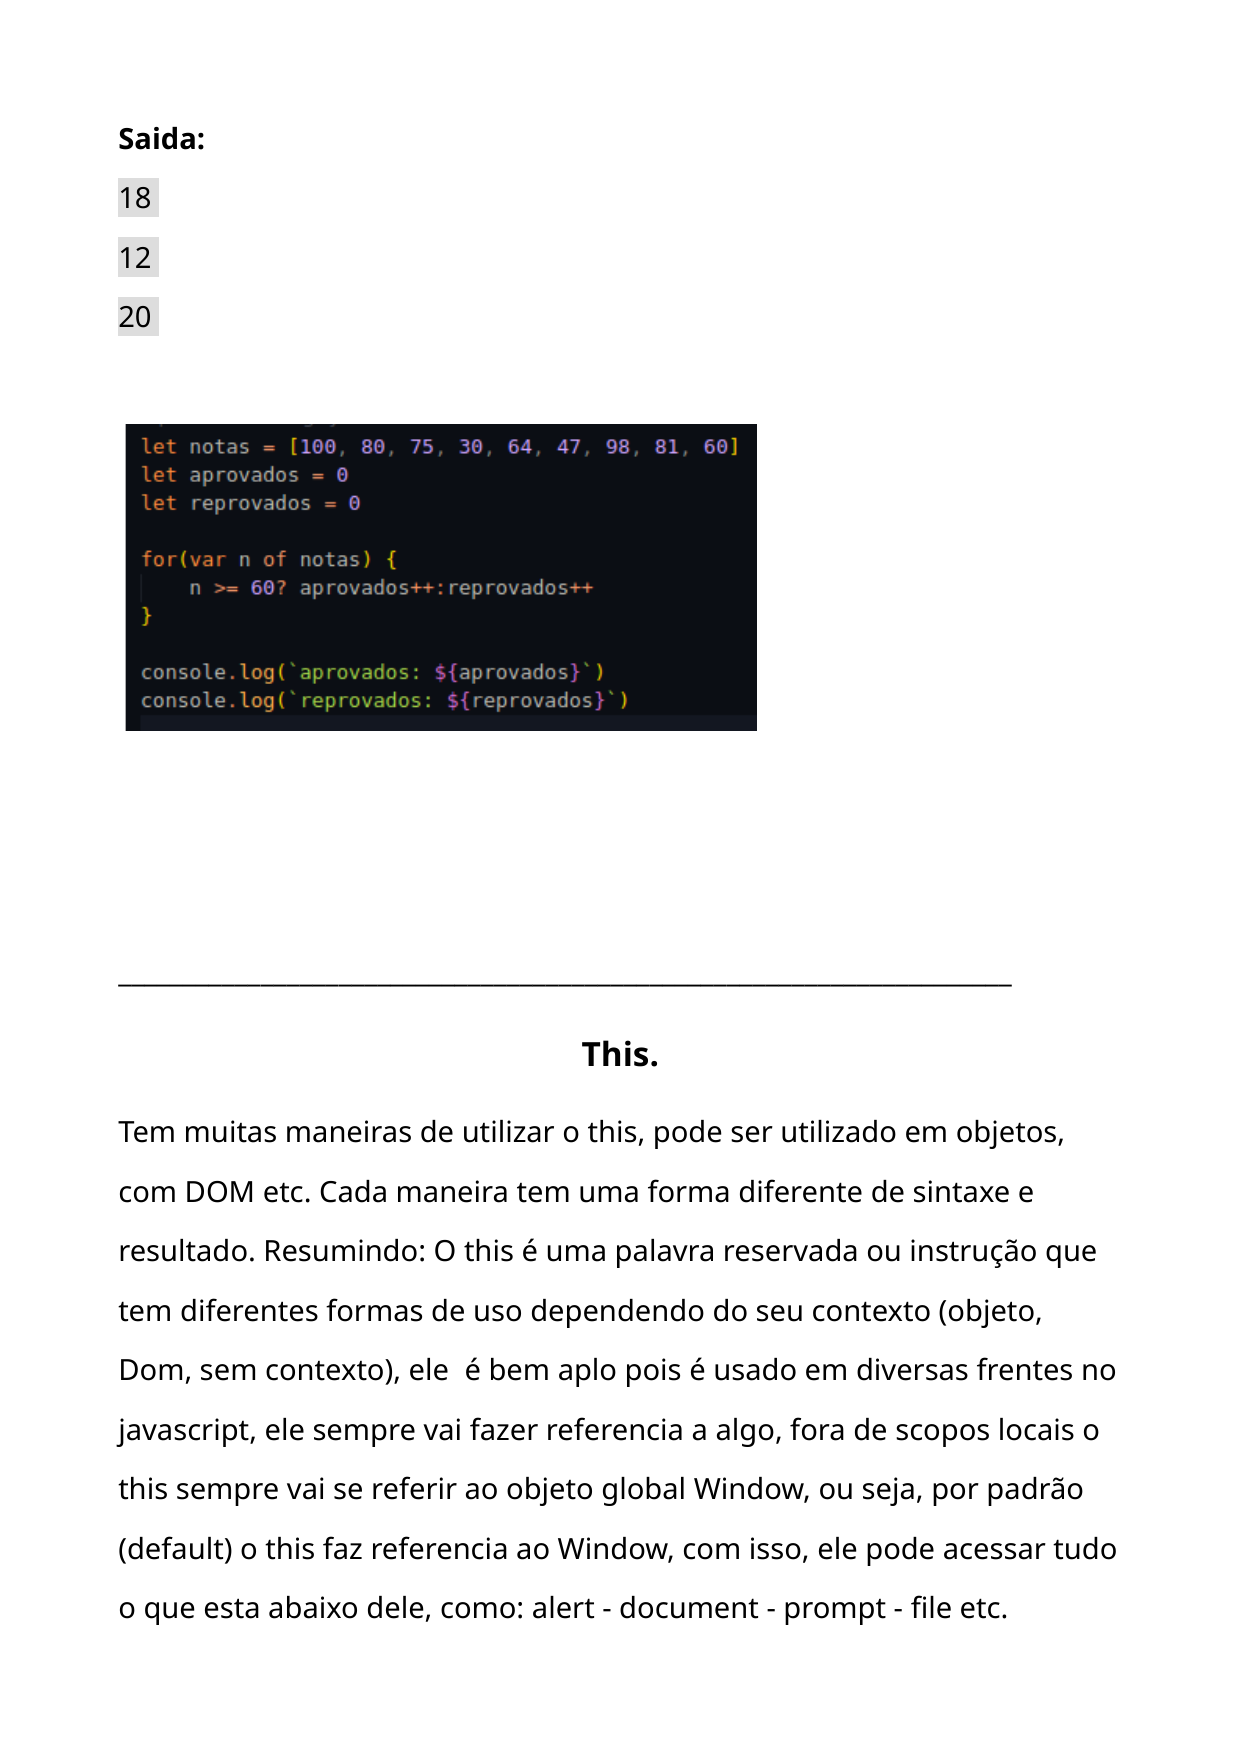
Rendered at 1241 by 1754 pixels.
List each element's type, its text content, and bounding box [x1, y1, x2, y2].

text 20 [118, 297, 1122, 336]
text Tem muitas maneiras de utilizar o this, pode ser utilizado em objetos, com DOM etc. Cada maneira tem uma forma diferente de sintaxe e resultado. Resumindo: O this é uma palavra reservada ou instrução que tem diferentes formas de uso dependendo do seu contexto (objeto, Dom, sem contexto), ele é bem aplo pois é usado em diversas frentes no javascript, ele sempre vai fazer referencia a algo, fora de scopos locais o this sempre vai se referir ao objeto global Window, ou seja, por padrão (default) o this faz referencia ao Window, com isso, ele pode acessar tudo o que esta abaixo dele, como: alert - document - prompt - file etc. [118, 1112, 1122, 1627]
text _____________________________________________________________________ [118, 951, 1122, 991]
text Saida: [118, 118, 1122, 158]
text 12 [118, 237, 1122, 277]
text 18 [118, 178, 1122, 217]
picture [125, 424, 757, 731]
subtitle This. [118, 1031, 1122, 1077]
